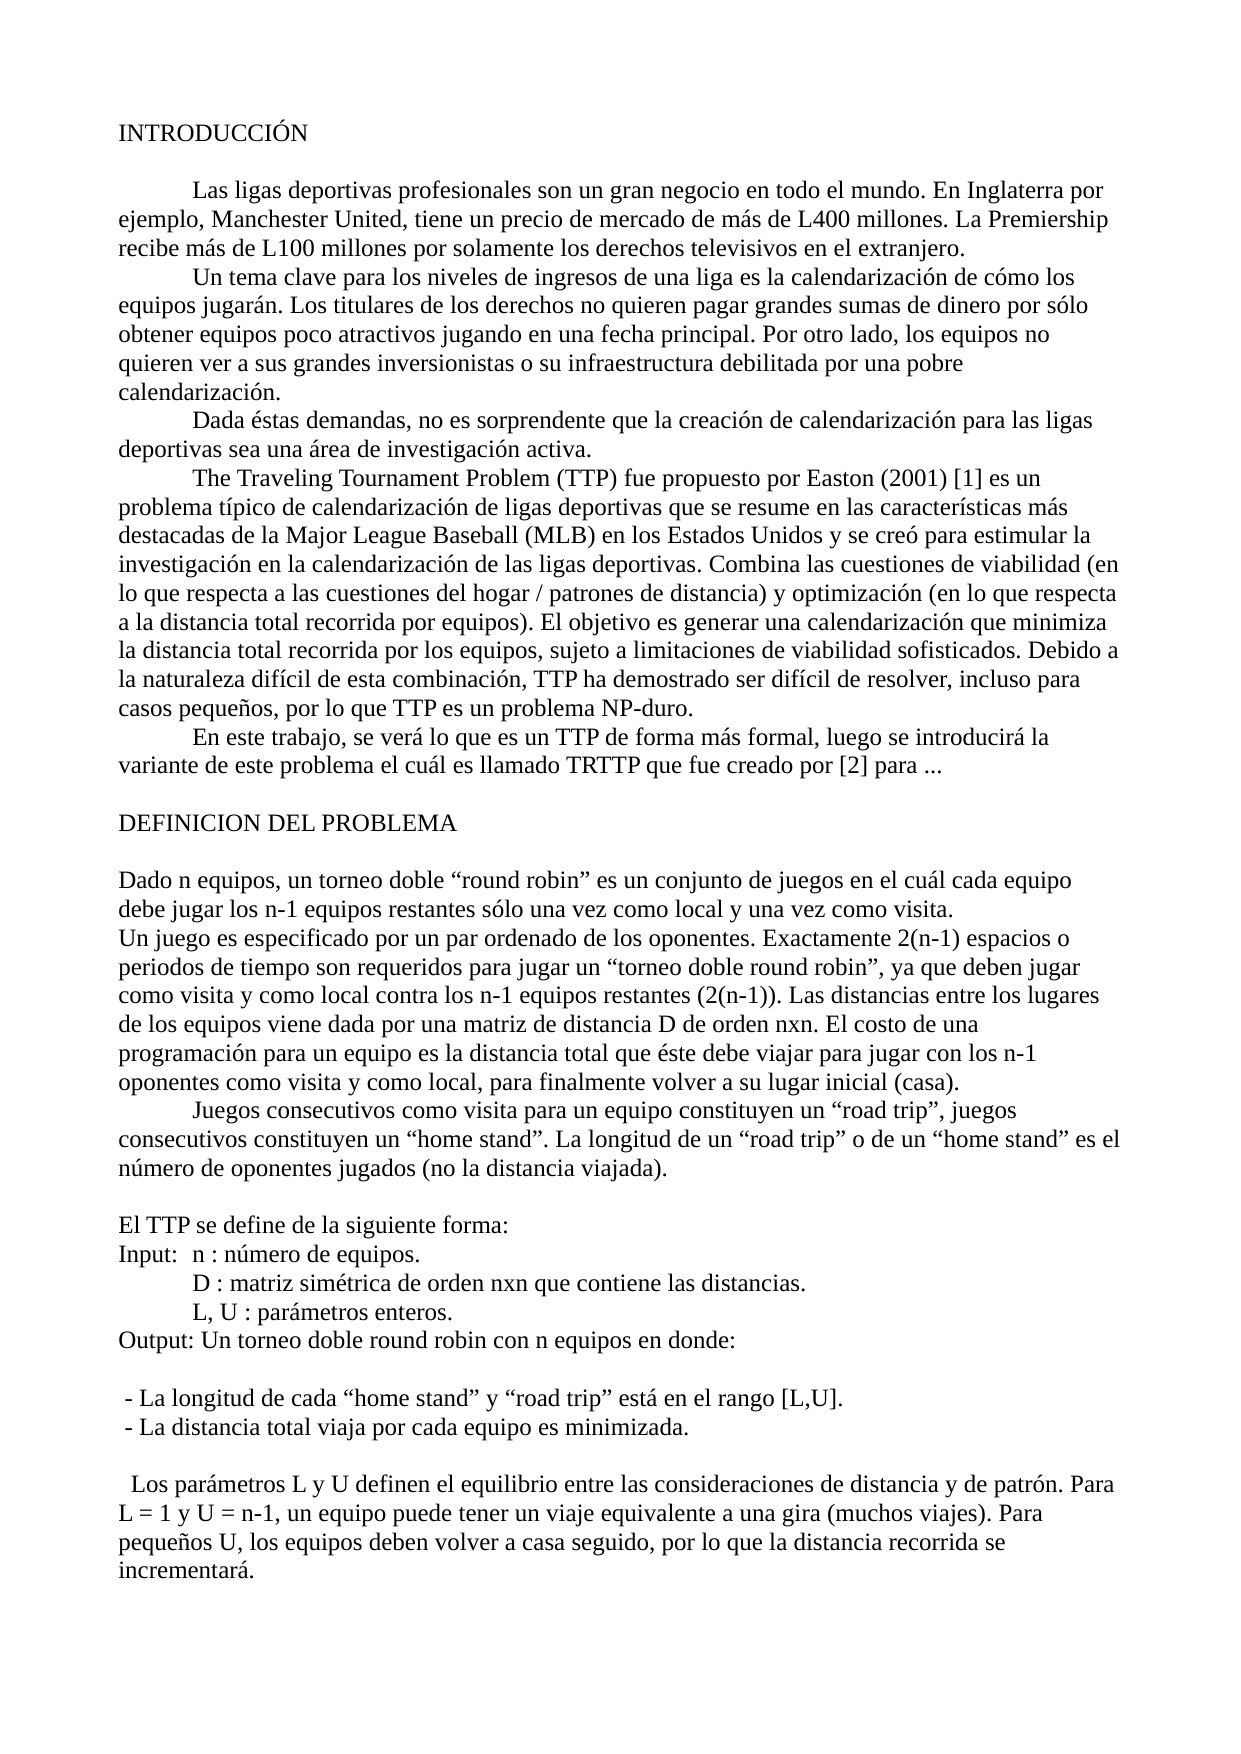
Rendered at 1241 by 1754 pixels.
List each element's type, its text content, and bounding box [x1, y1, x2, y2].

text Output: Un torneo doble round robin con n equipos en donde: [118, 1326, 1122, 1354]
text En este trabajo, se verá lo que es un TTP de forma más formal, luego se introducirá la variante de este problema el cuál es llamado TRTTP que fue creado por [2] para ... [118, 722, 1122, 779]
text Los parámetros L y U definen el equilibrio entre las consideraciones de distancia y de patrón. Para L = 1 y U = n-1, un equipo puede tener un viaje equivalente a una gira (muchos viajes). Para pequeños U, los equipos deben volver a casa seguido, por lo que la distancia recorrida se incrementará. [118, 1469, 1122, 1584]
text Un juego es especificado por un par ordenado de los oponentes. Exactamente 2(n-1) espacios o periodos de tiempo son requeridos para jugar un “torneo doble round robin”, ya que deben jugar como visita y como local contra los n-1 equipos restantes (2(n-1)). Las distancias entre los lugares de los equipos viene dada por una matriz de distancia D de orden nxn. El costo de una programación para un equipo es la distancia total que éste debe viajar para jugar con los n-1 oponentes como visita y como local, para finalmente volver a su lugar inicial (casa). [118, 923, 1122, 1096]
text Las ligas deportivas profesionales son un gran negocio en todo el mundo. En Inglaterra por ejemplo, Manchester United, tiene un precio de mercado de más de L400 millones. La Premiership recibe más de L100 millones por solamente los derechos televisivos en el extranjero. [118, 176, 1122, 262]
text L, U : parámetros enteros. [118, 1297, 1122, 1326]
text D : matriz simétrica de orden nxn que contiene las distancias. [118, 1268, 1122, 1297]
text Un tema clave para los niveles de ingresos de una liga es la calendarización de cómo los equipos jugarán. Los titulares de los derechos no quieren pagar grandes sumas de dinero por sólo obtener equipos poco atractivos jugando en una fecha principal. Por otro lado, los equipos no quieren ver a sus grandes inversionistas o su infraestructura debilitada por una pobre calendarización. [118, 262, 1122, 406]
text Input: n : número de equipos. [118, 1239, 1122, 1268]
text The Traveling Tournament Problem (TTP) fue propuesto por Easton (2001) [1] es un problema típico de calendarización de ligas deportivas que se resume en las características más destacadas de la Major League Baseball (MLB) en los Estados Unidos y se creó para estimular la investigación en la calendarización de las ligas deportivas. Combina las cuestiones de viabilidad (en lo que respecta a las cuestiones del hogar / patrones de distancia) y optimización (en lo que respecta a la distancia total recorrida por equipos). El objetivo es generar una calendarización que minimiza la distancia total recorrida por los equipos, sujeto a limitaciones de viabilidad sofisticados. Debido a la naturaleza difícil de esta combinación, TTP ha demostrado ser difícil de resolver, incluso para casos pequeños, por lo que TTP es un problema NP-duro. [118, 463, 1122, 722]
text Juegos consecutivos como visita para un equipo constituyen un “road trip”, juegos consecutivos constituyen un “home stand”. La longitud de un “road trip” o de un “home stand” es el número de oponentes jugados (no la distancia viajada). [118, 1096, 1122, 1182]
text INTRODUCCIÓN [118, 118, 1122, 147]
text - La distancia total viaja por cada equipo es minimizada. [118, 1412, 1122, 1441]
text DEFINICION DEL PROBLEMA [118, 808, 1122, 837]
text Dada éstas demandas, no es sorprendente que la creación de calendarización para las ligas deportivas sea una área de investigación activa. [118, 406, 1122, 463]
text - La longitud de cada “home stand” y “road trip” está en el rango [L,U]. [118, 1383, 1122, 1412]
text El TTP se define de la siguiente forma: [118, 1211, 1122, 1239]
text Dado n equipos, un torneo doble “round robin” es un conjunto de juegos en el cuál cada equipo debe jugar los n-1 equipos restantes sólo una vez como local y una vez como visita. [118, 866, 1122, 923]
